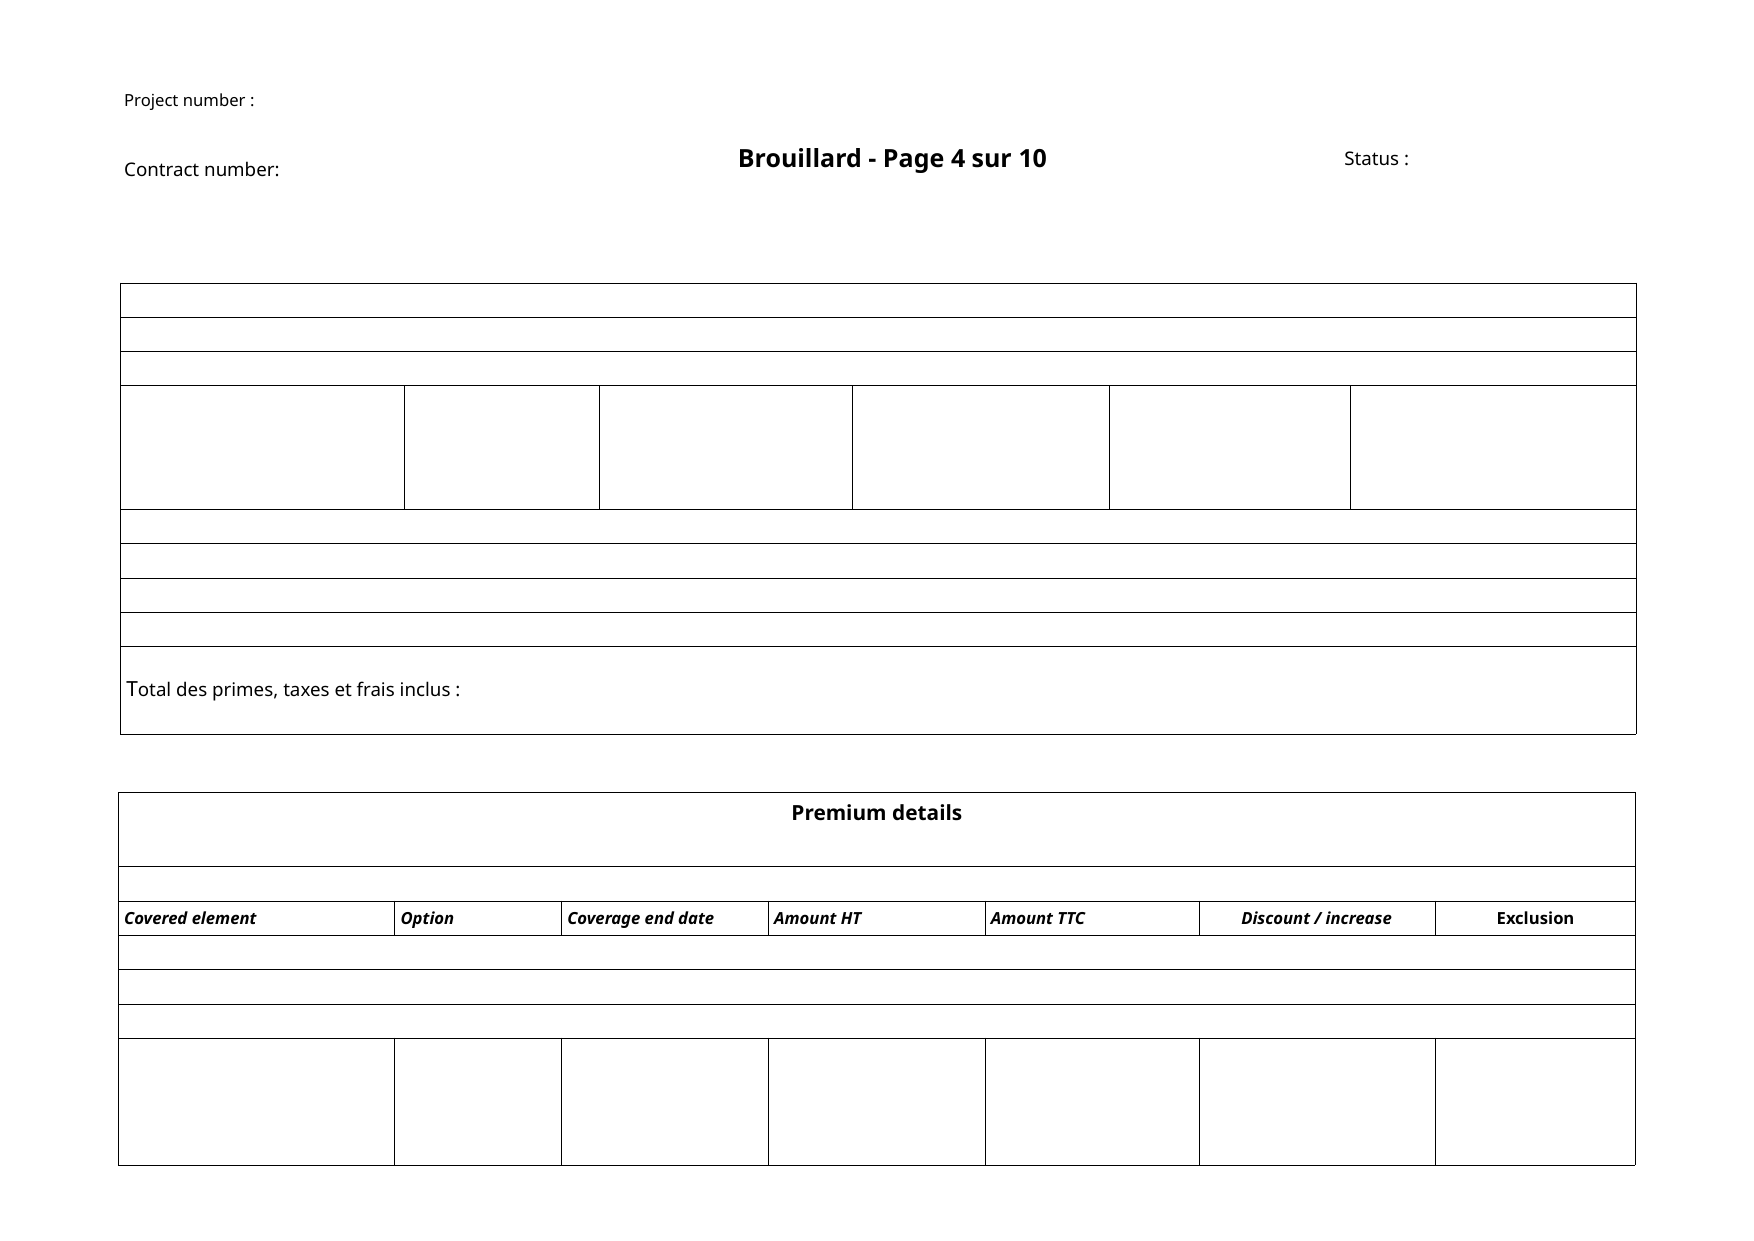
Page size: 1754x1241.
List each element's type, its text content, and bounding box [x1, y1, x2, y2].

table_cell <for each="line in invoice.lines"> [119, 1005, 1635, 1038]
table_cell Option [395, 902, 561, 935]
table_cell Exclusion [1436, 902, 1635, 935]
table_cell <if test="invoice==contract.first_not_null_invoice.invoice"> [121, 352, 1636, 385]
table_cell <if test="line.amount"> <format_currency(line.amount, Party.lang, contract.currency)> </if> [769, 1039, 985, 1165]
table_cell <format_currency(invoice.invoice.base_amount, Party.lang, contract.currency)> [600, 386, 852, 509]
text </if> [118, 734, 1636, 757]
table_cell <if test="line.coverage_end"> <line.coverage_end> </if> [562, 1039, 768, 1165]
table_cell <if test="getattr(line.detail.option,'extra_premiums',None)"> <for each="surprime in line.detail.option.extra_premiums"> <if test="surprime.is_discount">Discount: <surprime.rec_name> - <surprime.motive.rec_name> <if test="surprime.end_date"> - until : <surprime.end_date> </if> </if> <if test="not surprime.is_discount">increase : <surprime.rec_name> - <surprime.motive.rec_name> <if test="surprime.end_date"> - until : <surprime.end_date> </if> </if> </for> </if> [1200, 1039, 1435, 1165]
table_cell </otherwise> [121, 579, 1636, 612]
table_cell <for each="invoice in contract.invoices"> [121, 318, 1636, 351]
table_cell Amount HT [769, 902, 985, 935]
table_cell <format_currency(invoice.invoice.total_amount, Party.lang, contract.currency)> [1351, 386, 1636, 509]
table_cell Discount / increase [1200, 902, 1435, 935]
table_header Premium details [119, 793, 1635, 832]
table_cell <otherwise> [121, 284, 1636, 317]
table_cell <if test="line.description"> <line.description> </if> [395, 1039, 561, 1165]
table_cell <choose> [119, 832, 1635, 866]
table_cell <format_date(invoice.invoice.end, Party.lang)> [405, 386, 599, 509]
table_cell <if test="invoice==contract.first_not_null_invoice.invoice"> [119, 970, 1635, 1003]
table_cell Amount TTC [986, 902, 1199, 935]
table_cell Coverage end date [562, 902, 768, 935]
table_cell <if test="contract.total_premium_amount"> Total des primes, taxes et frais inclus :<format_currency(contract.total_premium_amount, Party.lang, contract.currency)> </if> [121, 647, 1636, 734]
table_cell </if> [121, 544, 1636, 577]
table_cell <if test="line.covered_element"> <line.covered_element.rec_name> </if> [119, 1039, 394, 1165]
table_cell </for> [121, 510, 1636, 543]
table_cell <format_currency(invoice.invoice.fees, Party.lang, contract.currency)> [853, 386, 1109, 509]
table_cell <if test="getattr(line.detail.option,'exclusions',None)"> <for each="exclusion in line.detail.option.exclusions"> Exclusion : <exclusion.code> </for> </if> [1436, 1039, 1635, 1165]
table_cell Covered element [119, 902, 394, 935]
table_cell <format_currency(invoice.invoice.fees, Party.lang, contract.currency)> [1110, 386, 1350, 509]
table_cell </choose> [121, 613, 1636, 646]
table_cell <otherwise> [119, 867, 1635, 901]
table_cell <if test="line.taxes"> <setVar('sum_tax',0)> <setVar('total',line.amount)> <for each="taxe in line.taxes"> <setVar('sum_tax',(taxe.rate*line.amount))> <setVar('total',getVar('sum_tax')+getVar('total'))> </for> <format_currency(getVar('total'), Party.lang, contract.currency)> </if> [986, 1039, 1199, 1165]
table_cell <format_date(invoice.invoice.start, Party.lang)> [121, 386, 404, 509]
text <if test="not getattr(contract,'used_loans',None)"> [118, 769, 1636, 792]
table_cell <for each="invoice in contract.account_invoices"> [119, 936, 1635, 969]
